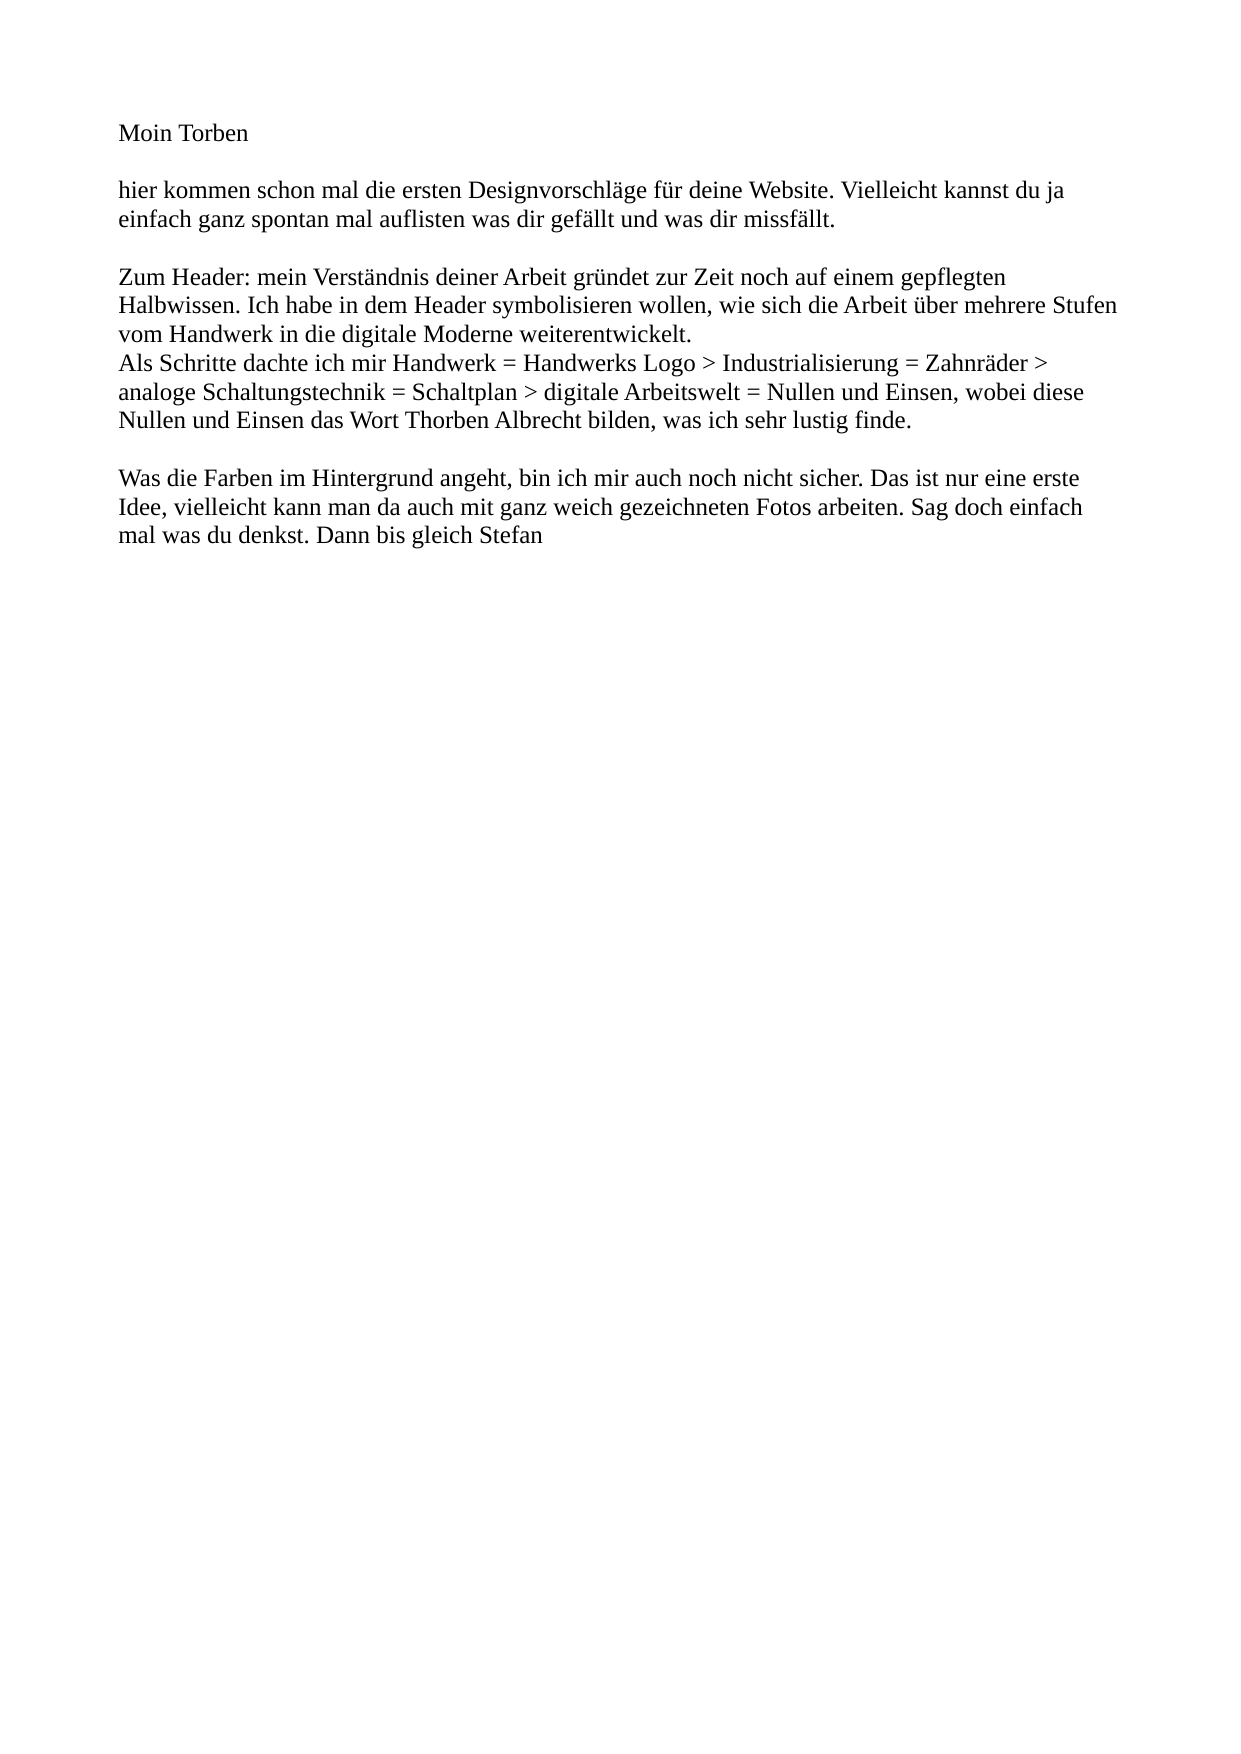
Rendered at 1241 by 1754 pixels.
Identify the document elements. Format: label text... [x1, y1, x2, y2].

text Moin Torben [118, 118, 1122, 147]
text Zum Header: mein Verständnis deiner Arbeit gründet zur Zeit noch auf einem gepflegten Halbwissen. Ich habe in dem Header symbolisieren wollen, wie sich die Arbeit über mehrere Stufen vom Handwerk in die digitale Moderne weiterentwickelt. [118, 262, 1122, 348]
text hier kommen schon mal die ersten Designvorschläge für deine Website. Vielleicht kannst du ja einfach ganz spontan mal auflisten was dir gefällt und was dir missfällt. [118, 176, 1122, 233]
text Als Schritte dachte ich mir Handwerk = Handwerks Logo > Industrialisierung = Zahnräder > analoge Schaltungstechnik = Schaltplan > digitale Arbeitswelt = Nullen und Einsen, wobei diese Nullen und Einsen das Wort Thorben Albrecht bilden, was ich sehr lustig finde. [118, 348, 1122, 434]
text Was die Farben im Hintergrund angeht, bin ich mir auch noch nicht sicher. Das ist nur eine erste Idee, vielleicht kann man da auch mit ganz weich gezeichneten Fotos arbeiten. Sag doch einfach mal was du denkst. Dann bis gleich Stefan [118, 463, 1122, 549]
